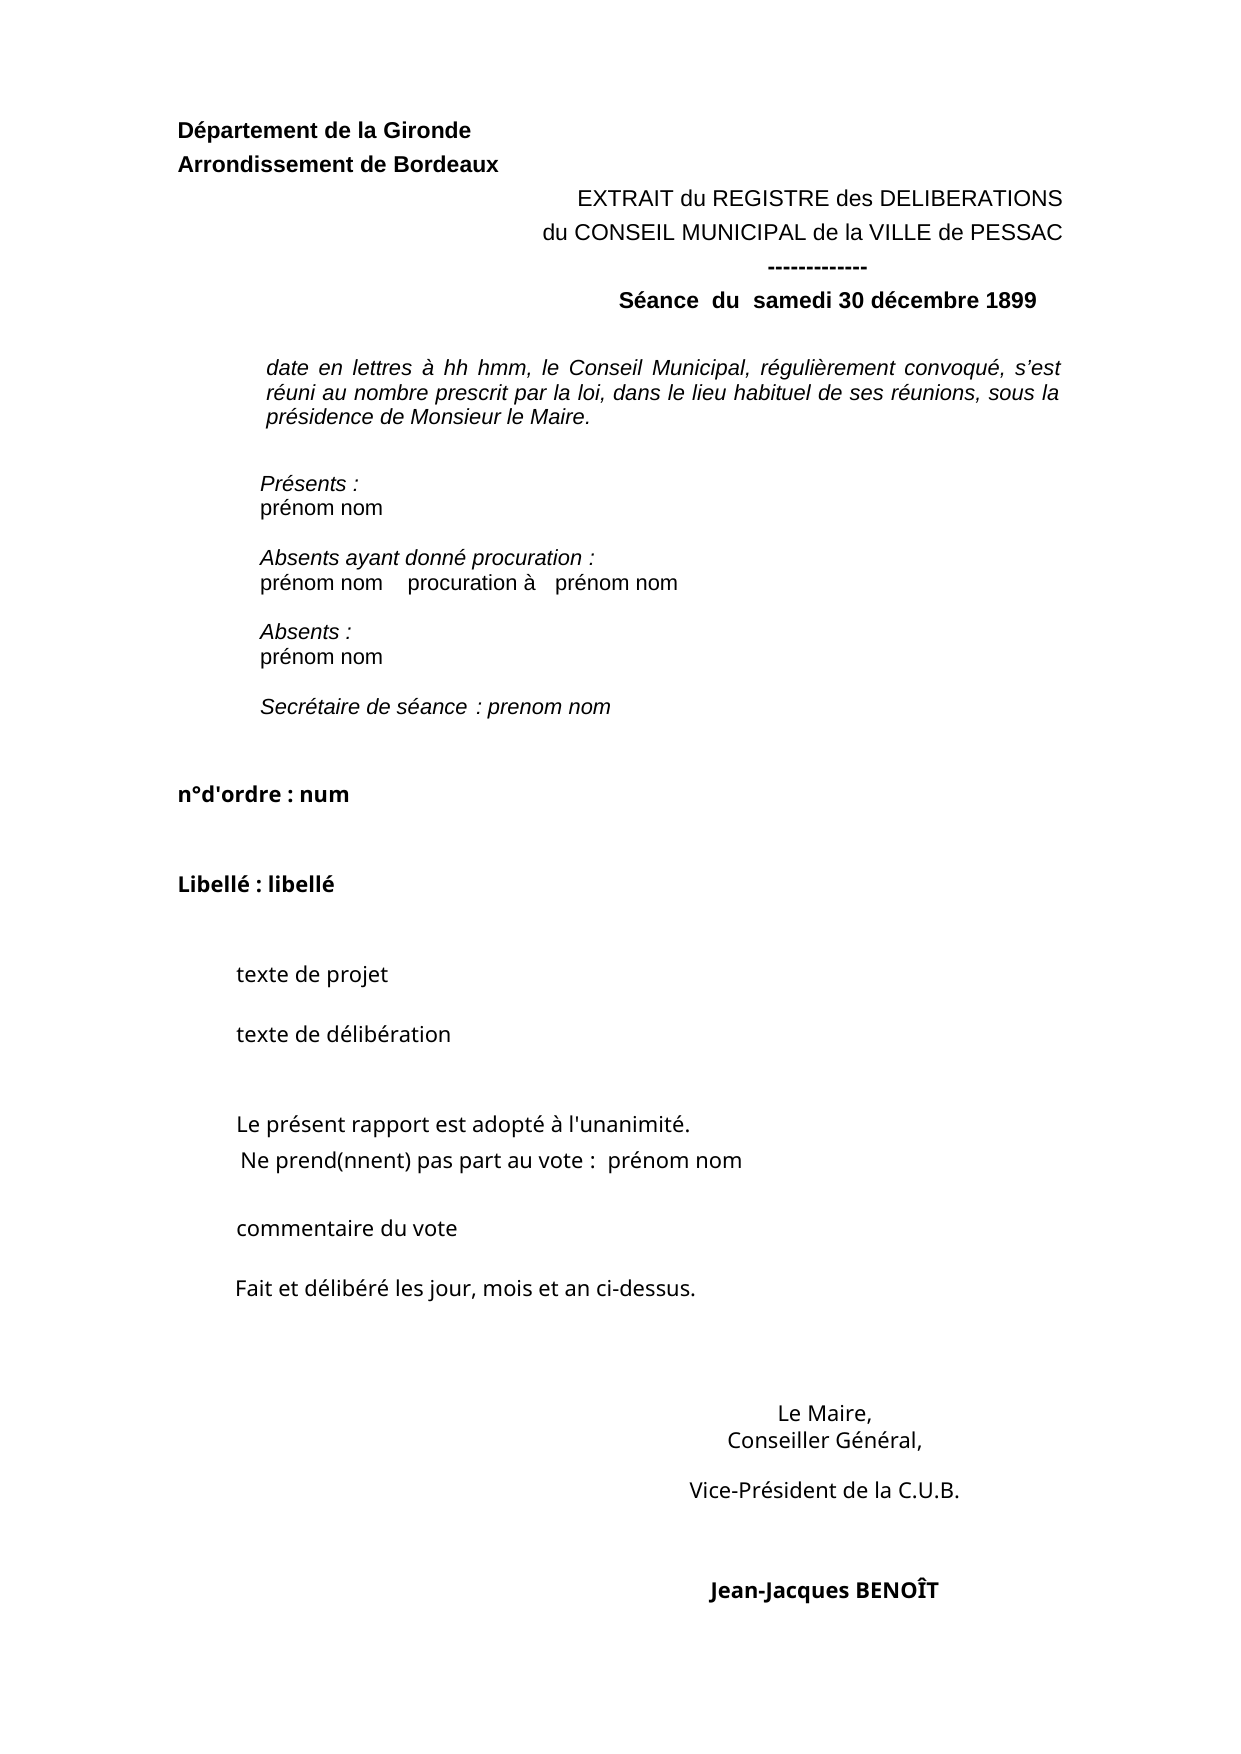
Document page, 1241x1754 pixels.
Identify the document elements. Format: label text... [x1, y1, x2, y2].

text Séance du samedi 30 décembre 1899 [177, 287, 1063, 313]
table_header Ne prend(nnent) pas part au vote : [234, 1139, 601, 1183]
text Arrondissement de Bordeaux [177, 152, 1063, 177]
text n°d'ordre : num [177, 779, 1063, 809]
text EXTRAIT du REGISTRE des DELIBERATIONS [177, 186, 1063, 211]
table_header prénom nom [601, 1139, 1062, 1183]
text Absents ayant donné procuration : [260, 545, 1063, 570]
text Libellé : libellé [177, 869, 1063, 899]
text Présents : [260, 471, 1063, 496]
text date en lettres à hh hmm, le Conseil Municipal, régulièrement convoqué, s’est réuni au nombre prescrit par la loi, dans le lieu habituel de ses réunions, sous la présidence de Monsieur le Maire. [266, 355, 1063, 429]
table_header Le Maire, Conseiller Général, Vice-Président de la C.U.B. Jean-Jacques BENOÎT [177, 1393, 1063, 1609]
text du CONSEIL MUNICIPAL de la VILLE de PESSAC [177, 220, 1063, 245]
text Département de la Gironde [177, 118, 1063, 144]
text Le présent rapport est adopté à l'unanimité. [177, 1109, 1063, 1139]
text texte de projet [177, 959, 1063, 989]
text prénom nom [260, 644, 1063, 669]
text prénom nom procuration à prénom nom [260, 570, 1063, 595]
text Absents : [260, 620, 1063, 644]
text commentaire du vote [177, 1213, 1063, 1243]
text Fait et délibéré les jour, mois et an ci-dessus. [177, 1273, 1063, 1303]
text prénom nom [260, 496, 1063, 521]
text Secrétaire de séance : prenom nom [260, 694, 1063, 719]
text texte de délibération [177, 1019, 1063, 1049]
text ------------- [177, 253, 1063, 279]
